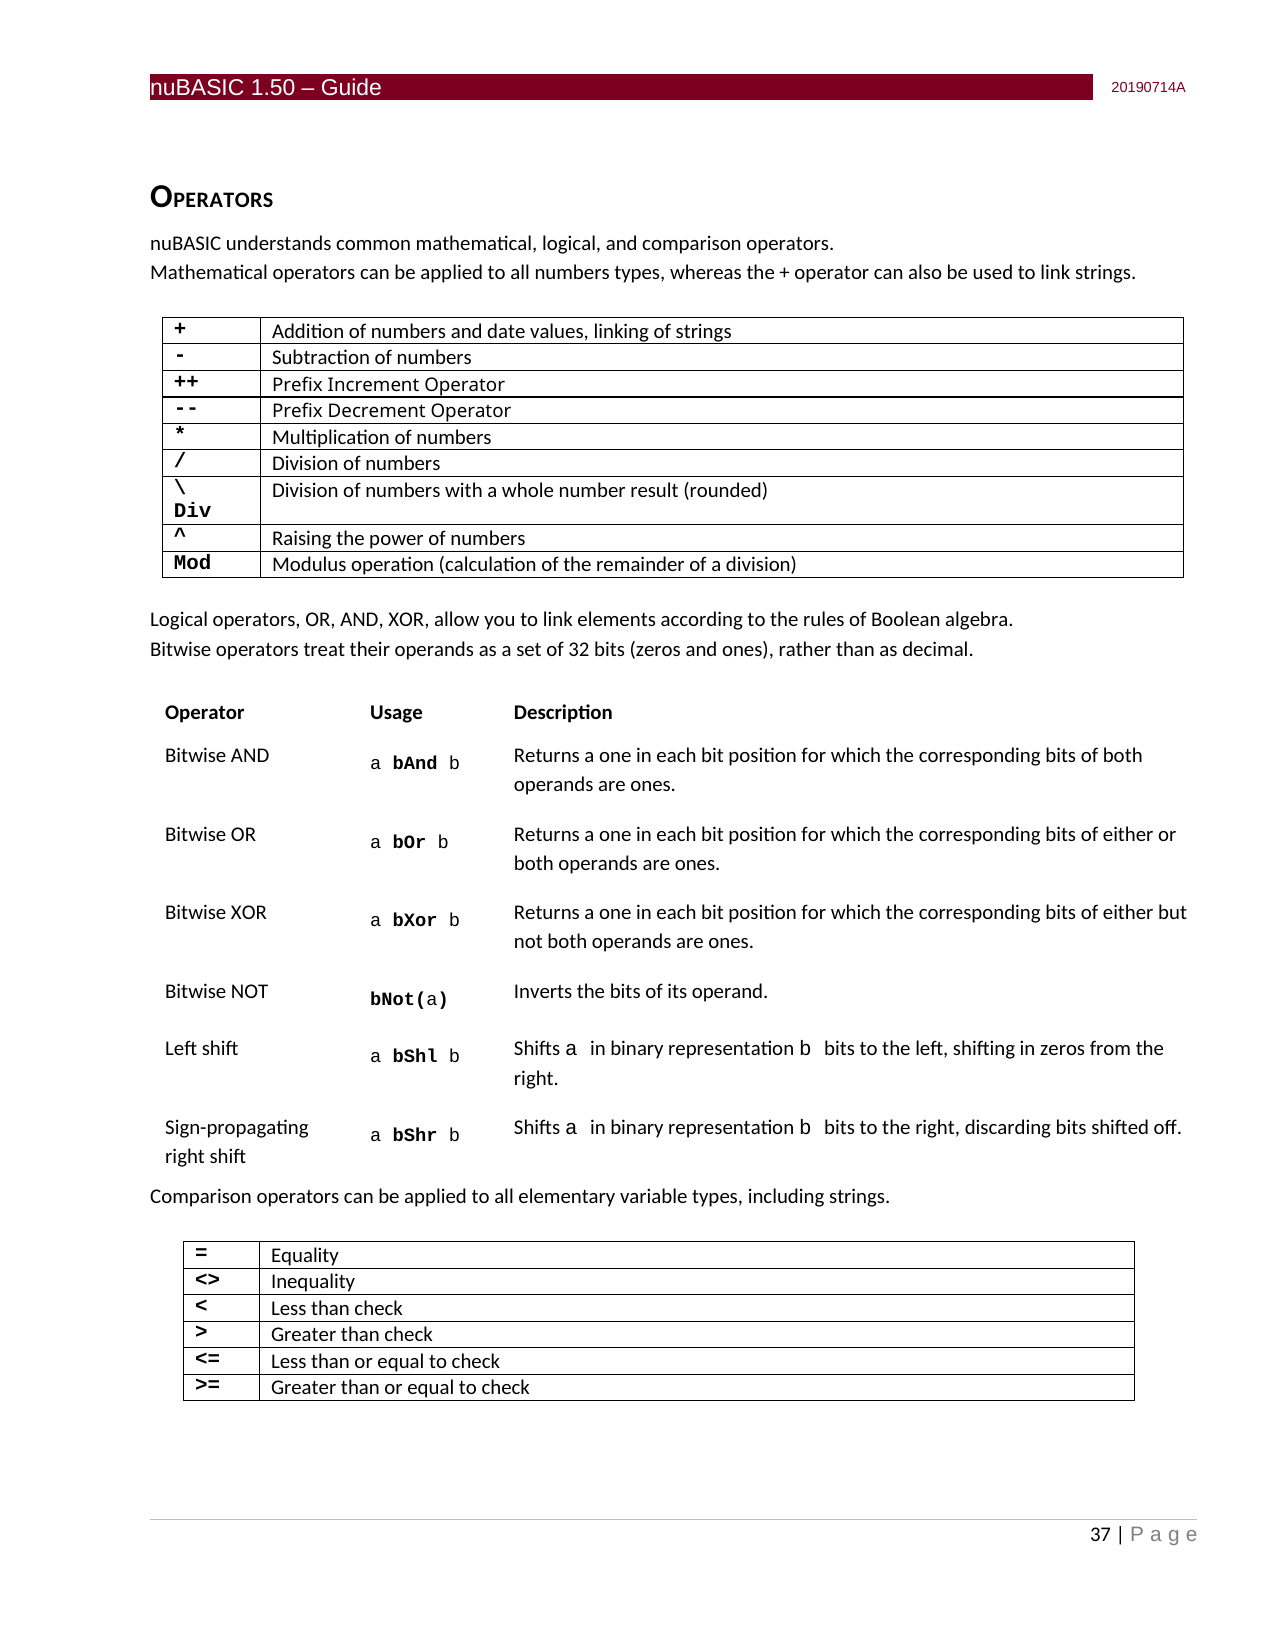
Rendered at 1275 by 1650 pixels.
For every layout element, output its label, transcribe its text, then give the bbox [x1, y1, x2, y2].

subtitle Operators [150, 175, 1197, 216]
text Logical operators, OR, AND, XOR, allow you to link elements according to the rules of Boolean algebra. [150, 607, 1197, 632]
table_cell Less than check [260, 1295, 1134, 1321]
table_cell Bitwise OR [154, 812, 369, 888]
text nuBASIC understands common mathematical, logical, and comparison operators. [150, 230, 1197, 256]
table_cell * [163, 424, 260, 449]
table_cell ^ [163, 525, 260, 551]
table_cell Shifts a in binary representation b bits to the right, discarding bits shifted off. [515, 1105, 1192, 1181]
table_cell Greater than check [260, 1322, 1134, 1347]
table_cell Prefix Decrement Operator [261, 398, 1183, 423]
table_cell a bXor b [371, 890, 513, 967]
text Bitwise operators treat their operands as a set of 32 bits (zeros and ones), rather than as decimal. [150, 636, 1197, 661]
table_cell Modulus operation (calculation of the remainder of a division) [261, 552, 1183, 577]
table_cell <> [184, 1269, 259, 1294]
table_cell Inverts the bits of its operand. [515, 969, 1192, 1023]
table_cell Left shift [154, 1025, 369, 1103]
text Comparison operators can be applied to all elementary variable types, including strings. [150, 1183, 1197, 1209]
table_cell a bShr b [371, 1105, 513, 1181]
table_cell Shifts a in binary representation b bits to the left, shifting in zeros from the right. [515, 1025, 1192, 1103]
table_header Description [515, 696, 1192, 731]
table_header + [163, 318, 260, 343]
table_cell Multiplication of numbers [261, 424, 1183, 449]
table_header Equality [260, 1242, 1134, 1268]
table_cell Prefix Increment Operator [261, 371, 1183, 396]
table_cell a bOr b [371, 812, 513, 888]
table_cell Bitwise AND [154, 733, 369, 809]
table_cell -- [163, 398, 260, 423]
table_cell a bShl b [371, 1025, 513, 1103]
table_cell ++ [163, 371, 260, 396]
table_cell bNot(a) [371, 969, 513, 1023]
table_cell Inequality [260, 1269, 1134, 1294]
table_cell >= [184, 1375, 259, 1400]
table_cell / [163, 450, 260, 476]
table_cell Returns a one in each bit position for which the corresponding bits of either but not both operands are ones. [515, 890, 1192, 967]
table_cell <= [184, 1348, 259, 1373]
table_cell Less than or equal to check [260, 1348, 1134, 1373]
table_cell Greater than or equal to check [260, 1375, 1134, 1400]
table_header Addition of numbers and date values, linking of strings [261, 318, 1183, 343]
table_header Usage [371, 696, 513, 731]
table_header Operator [154, 696, 369, 731]
table_cell Returns a one in each bit position for which the corresponding bits of both operands are ones. [515, 733, 1192, 809]
table_cell > [184, 1322, 259, 1347]
table_cell Bitwise XOR [154, 890, 369, 967]
table_cell Returns a one in each bit position for which the corresponding bits of either or both operands are ones. [515, 812, 1192, 888]
table_cell - [163, 344, 260, 370]
table_cell a bAnd b [371, 733, 513, 809]
table_cell Division of numbers [261, 450, 1183, 476]
table_header = [184, 1242, 259, 1268]
text Mathematical operators can be applied to all numbers types, whereas the + operator can also be used to link strings. [150, 259, 1197, 285]
table_cell Bitwise NOT [154, 969, 369, 1023]
table_cell Division of numbers with a whole number result (rounded) [261, 477, 1183, 524]
table_cell Raising the power of numbers [261, 525, 1183, 551]
table_cell Mod [163, 552, 260, 577]
table_cell Sign-propagating right shift [154, 1105, 369, 1181]
table_cell < [184, 1295, 259, 1321]
table_cell \ Div [163, 477, 260, 524]
table_cell Subtraction of numbers [261, 344, 1183, 370]
